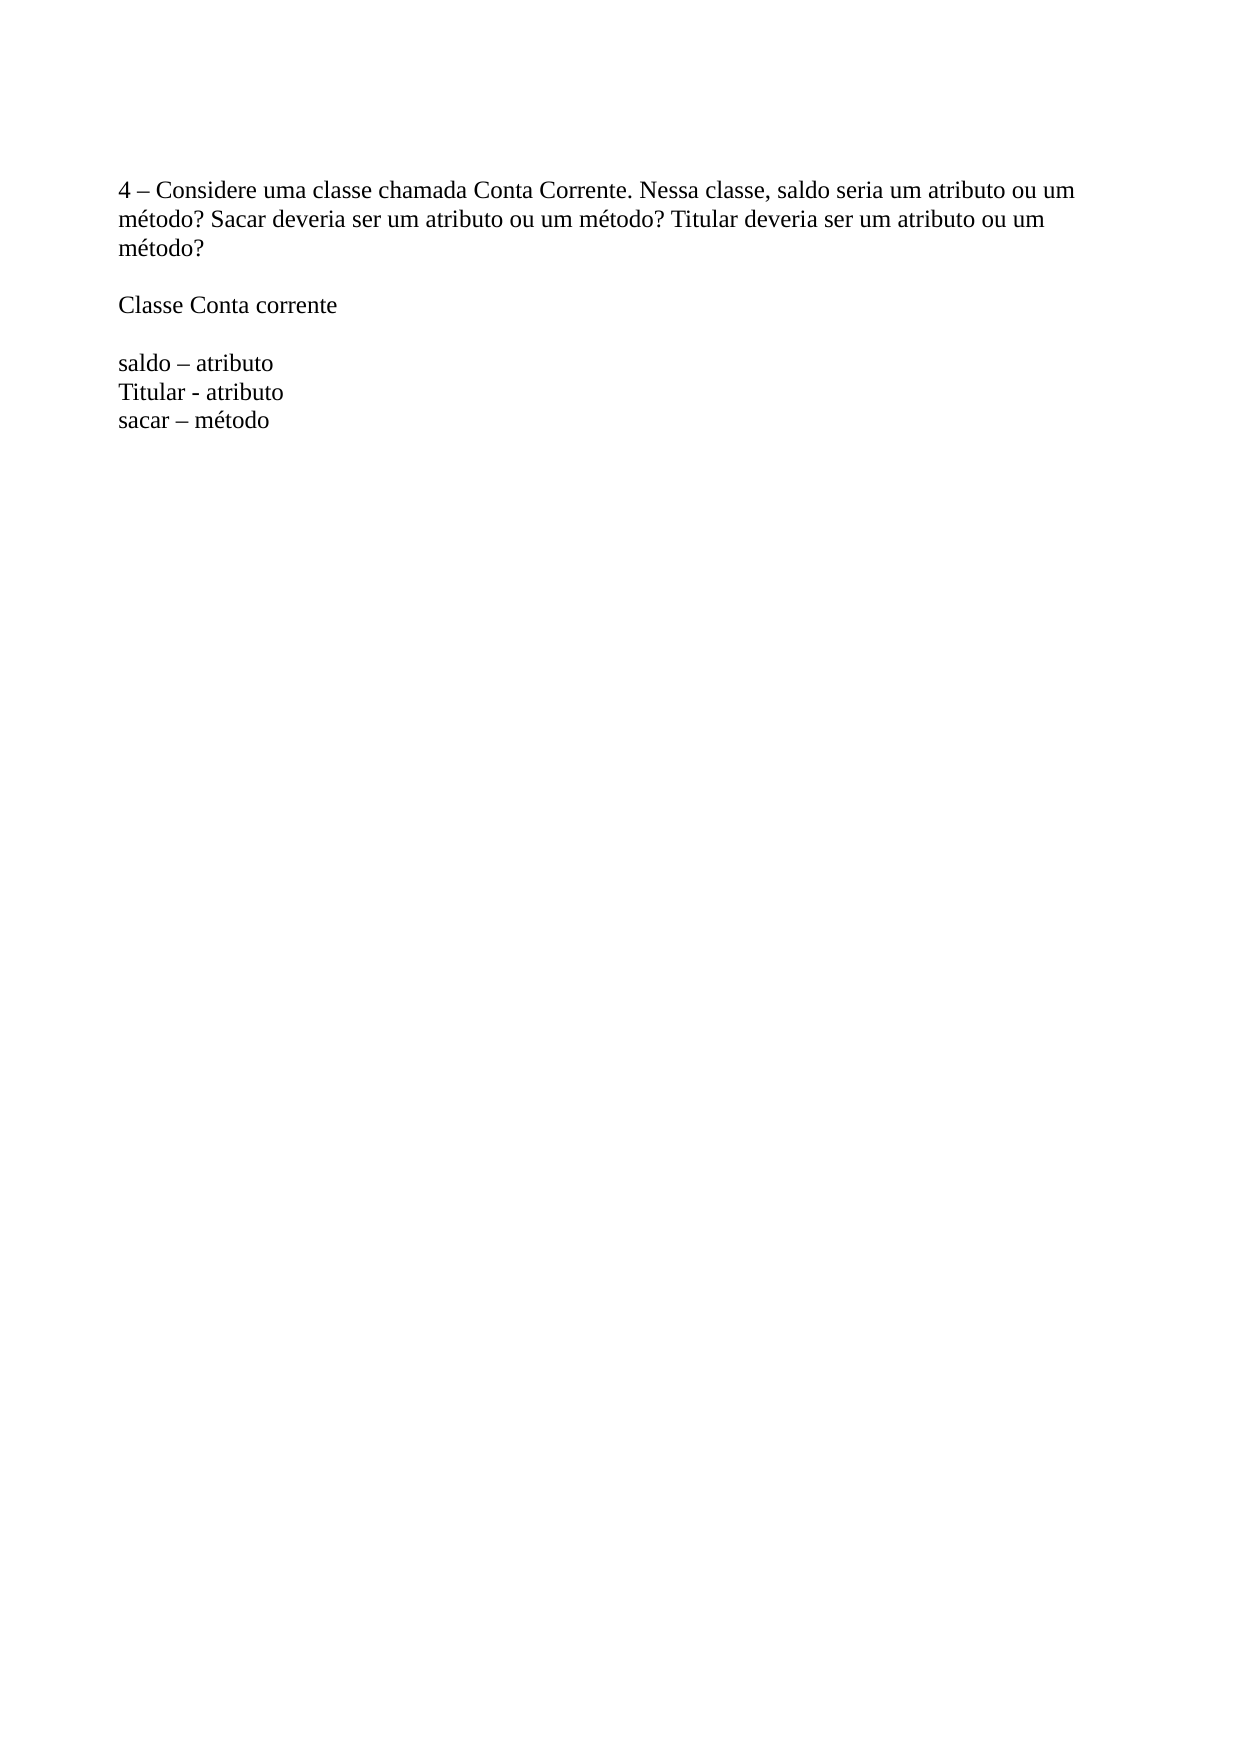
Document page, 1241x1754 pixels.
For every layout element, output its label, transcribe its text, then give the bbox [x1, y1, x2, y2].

text 4 – Considere uma classe chamada Conta Corrente. Nessa classe, saldo seria um atributo ou um método? Sacar deveria ser um atributo ou um método? Titular deveria ser um atributo ou um método? [118, 176, 1122, 262]
text Titular - atributo [118, 377, 1122, 406]
text Classe Conta corrente [118, 291, 1122, 319]
text sacar – método [118, 406, 1122, 434]
text saldo – atributo [118, 348, 1122, 377]
